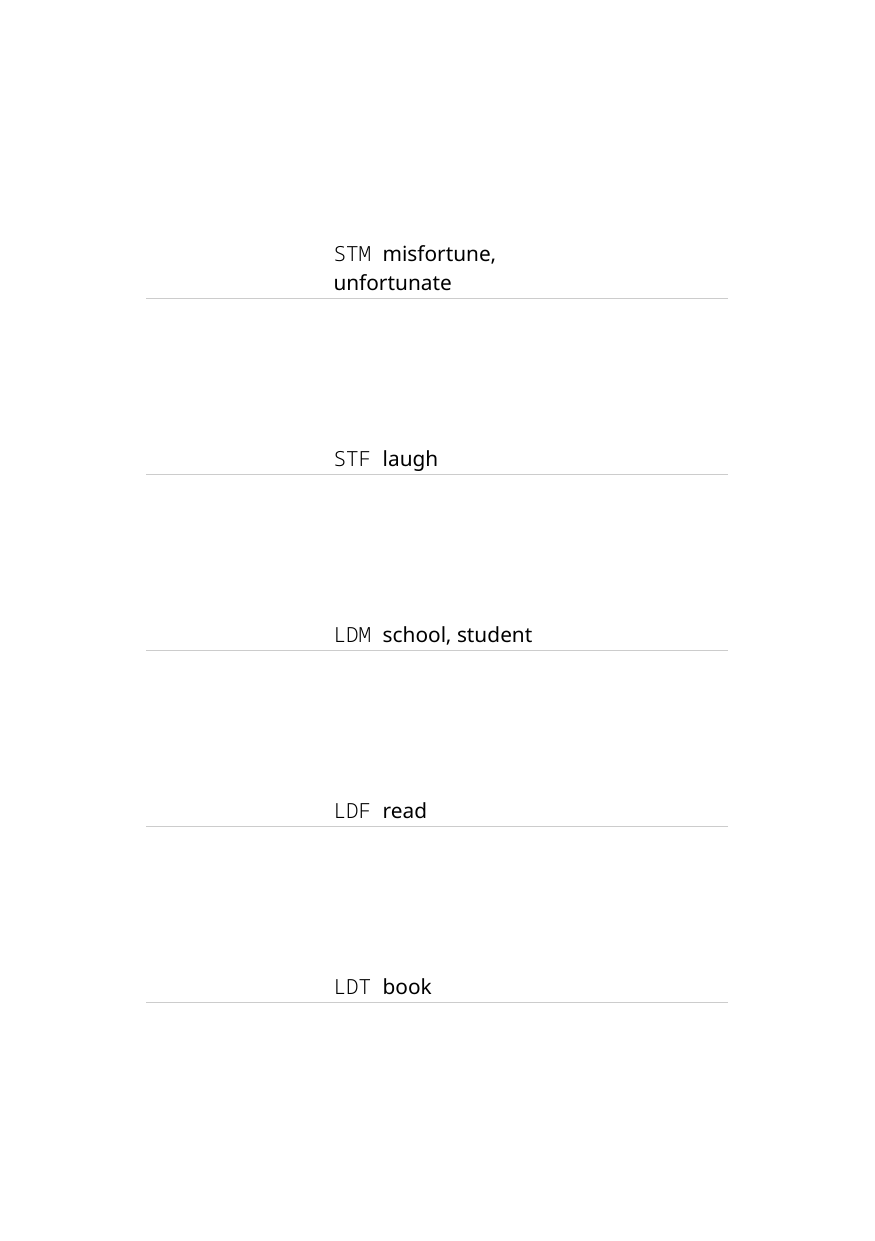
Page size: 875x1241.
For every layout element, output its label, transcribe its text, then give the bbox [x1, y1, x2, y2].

text LDF read [146, 651, 728, 826]
text LDM school, student [146, 475, 728, 650]
text STM misfortune, unfortunate [146, 94, 728, 298]
text LDT book [146, 827, 728, 1002]
text STF laugh [146, 299, 728, 474]
